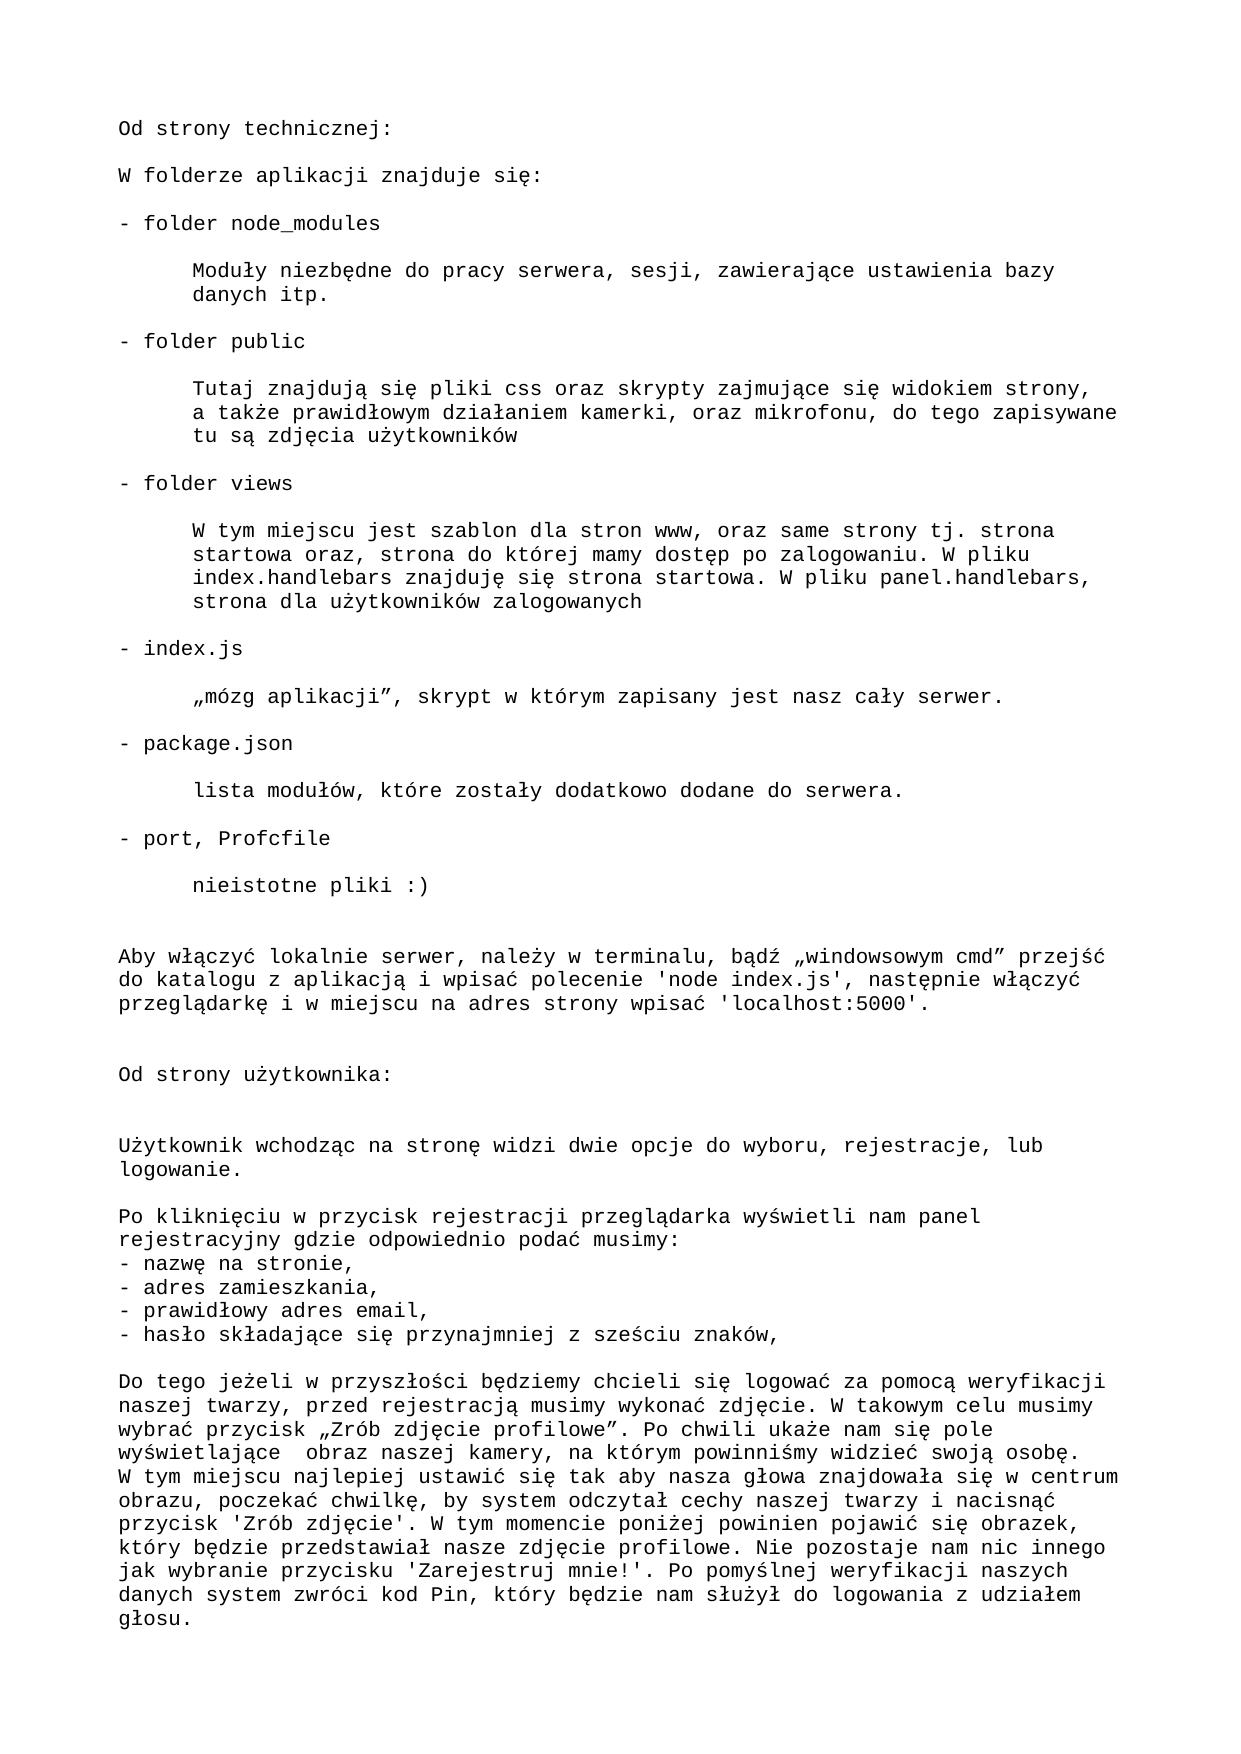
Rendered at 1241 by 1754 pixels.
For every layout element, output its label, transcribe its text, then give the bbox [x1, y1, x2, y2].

text lista modułów, które zostały dodatkowo dodane do serwera. [118, 780, 1122, 804]
text - hasło składające się przynajmniej z sześciu znaków, [118, 1324, 1122, 1348]
text Po kliknięciu w przycisk rejestracji przeglądarka wyświetli nam panel rejestracyjny gdzie odpowiednio podać musimy: [118, 1206, 1122, 1253]
text Od strony technicznej: [118, 118, 1122, 142]
text Od strony użytkownika: [118, 1064, 1122, 1088]
text - port, Profcfile [118, 827, 1122, 851]
text - folder views [118, 473, 1122, 496]
text Moduły niezbędne do pracy serwera, sesji, zawierające ustawienia bazy danych itp. [118, 260, 1122, 307]
text - prawidłowy adres email, [118, 1300, 1122, 1324]
text Tutaj znajdują się pliki css oraz skrypty zajmujące się widokiem strony, [118, 378, 1122, 402]
text - nazwę na stronie, [118, 1253, 1122, 1277]
text nieistotne pliki :) [118, 875, 1122, 898]
text - package.json [118, 733, 1122, 757]
text „mózg aplikacji”, skrypt w którym zapisany jest nasz cały serwer. [118, 686, 1122, 709]
text - folder node_modules [118, 213, 1122, 236]
text Aby włączyć lokalnie serwer, należy w terminalu, bądź „windowsowym cmd” przejść do katalogu z aplikacją i wpisać polecenie 'node index.js', następnie włączyć przeglądarkę i w miejscu na adres strony wpisać 'localhost:5000'. [118, 946, 1122, 1017]
text Użytkownik wchodząc na stronę widzi dwie opcje do wyboru, rejestracje, lub logowanie. [118, 1135, 1122, 1182]
text - adres zamieszkania, [118, 1277, 1122, 1300]
text a także prawidłowym działaniem kamerki, oraz mikrofonu, do tego zapisywane tu są zdjęcia użytkowników [118, 402, 1122, 449]
text W tym miejscu najlepiej ustawić się tak aby nasza głowa znajdowała się w centrum obrazu, poczekać chwilkę, by system odczytał cechy naszej twarzy i nacisnąć przycisk 'Zrób zdjęcie'. W tym momencie poniżej powinien pojawić się obrazek, który będzie przedstawiał nasze zdjęcie profilowe. Nie pozostaje nam nic innego jak wybranie przycisku 'Zarejestruj mnie!'. Po pomyślnej weryfikacji naszych danych system zwróci kod Pin, który będzie nam służył do logowania z udziałem głosu. [118, 1466, 1122, 1631]
text startowa oraz, strona do której mamy dostęp po zalogowaniu. W pliku index.handlebars znajduję się strona startowa. W pliku panel.handlebars, strona dla użytkowników zalogowanych [118, 544, 1122, 615]
text Do tego jeżeli w przyszłości będziemy chcieli się logować za pomocą weryfikacji naszej twarzy, przed rejestracją musimy wykonać zdjęcie. W takowym celu musimy wybrać przycisk „Zrób zdjęcie profilowe”. Po chwili ukaże nam się pole wyświetlające obraz naszej kamery, na którym powinniśmy widzieć swoją osobę. [118, 1371, 1122, 1466]
text W folderze aplikacji znajduje się: [118, 165, 1122, 189]
text - index.js [118, 638, 1122, 662]
text - folder public [118, 331, 1122, 354]
text W tym miejscu jest szablon dla stron www, oraz same strony tj. strona [118, 520, 1122, 544]
